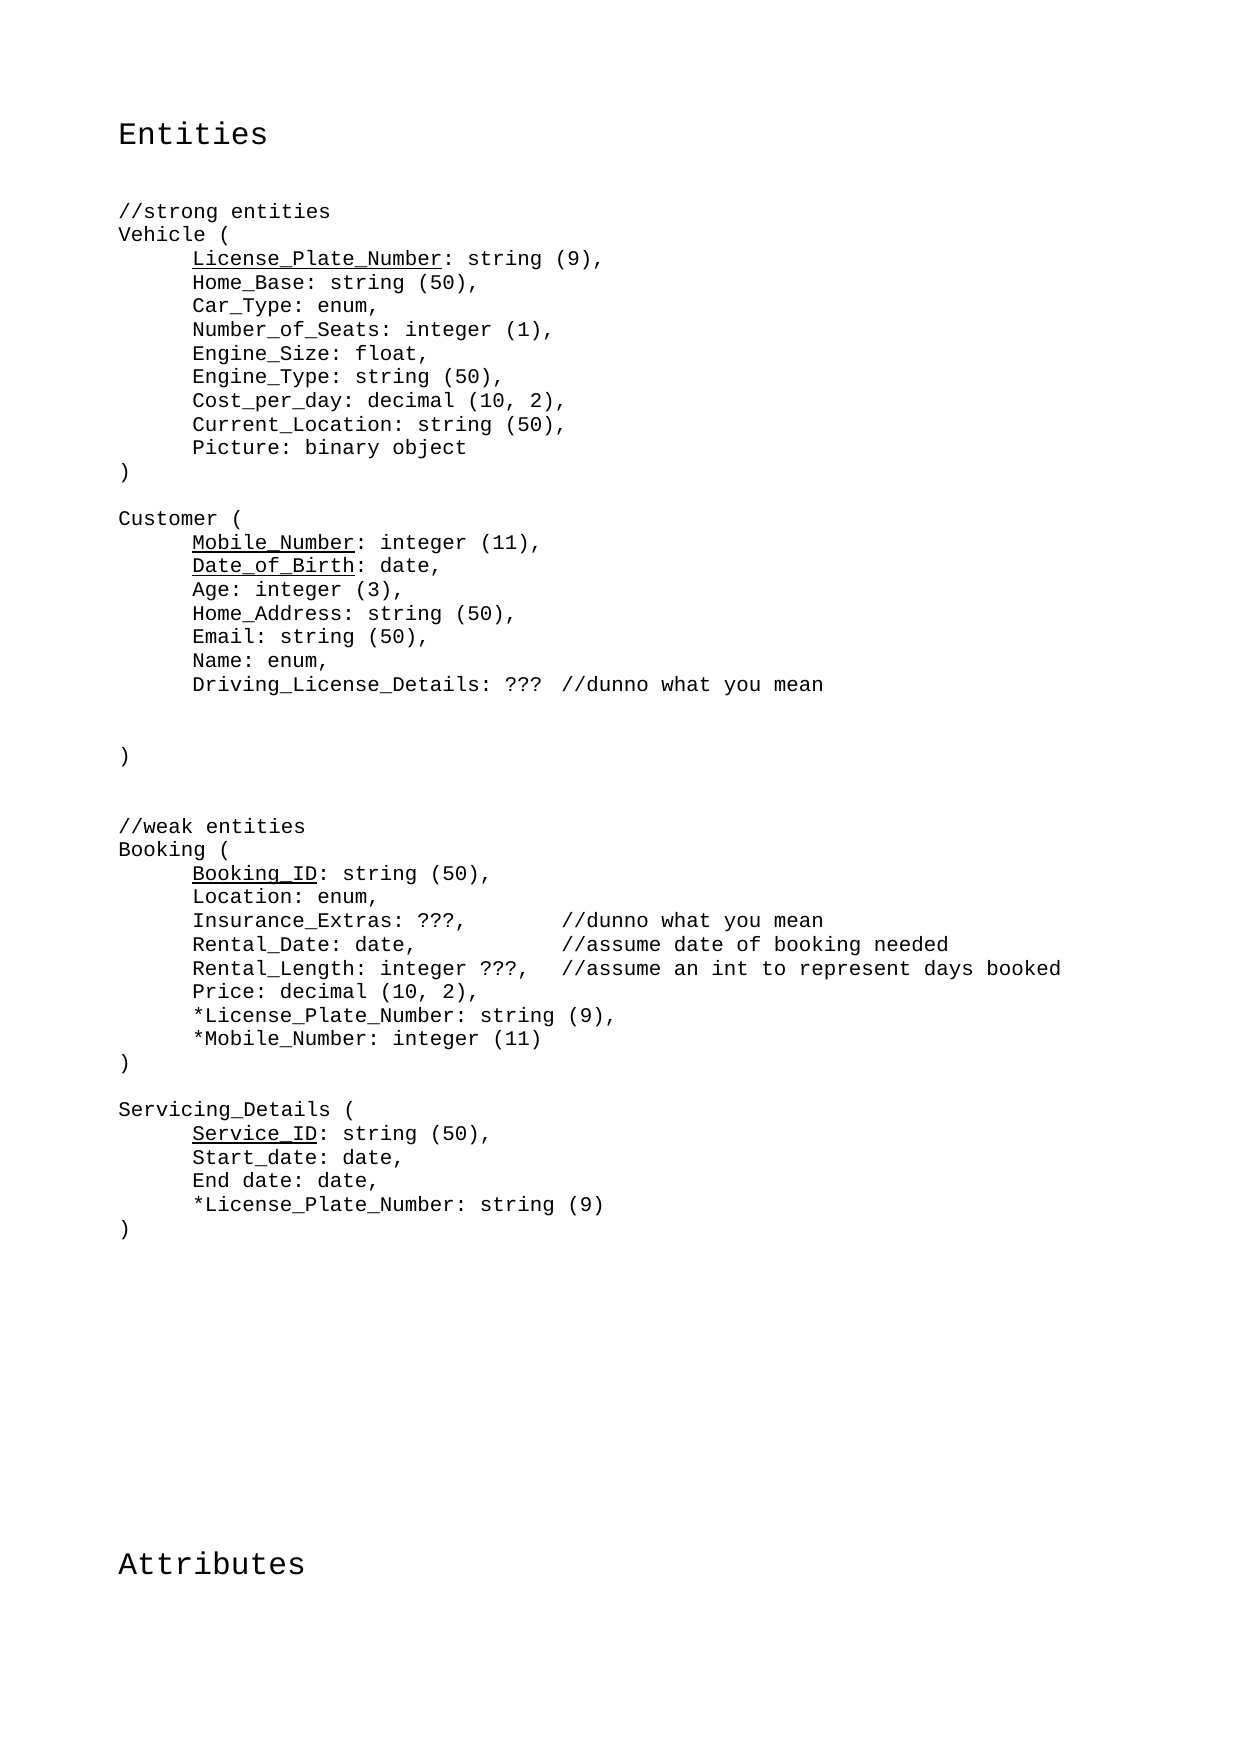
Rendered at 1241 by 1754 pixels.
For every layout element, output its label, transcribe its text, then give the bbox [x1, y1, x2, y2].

text License_Plate_Number: string (9), [118, 248, 1122, 272]
text //strong entities [118, 201, 1122, 224]
text Name: enum, [118, 650, 1122, 674]
text Entities [118, 118, 1122, 153]
text Picture: binary object [118, 437, 1122, 461]
text Service_ID: string (50), [118, 1123, 1122, 1147]
text Location: enum, [118, 887, 1122, 910]
text Attributes [118, 1549, 1122, 1584]
text Start_date: date, [118, 1147, 1122, 1170]
text Number_of_Seats: integer (1), [118, 319, 1122, 343]
text *License_Plate_Number: string (9), [118, 1005, 1122, 1028]
text Driving_License_Details: ??? //dunno what you mean [118, 674, 1122, 697]
text Date_of_Birth: date, [118, 556, 1122, 579]
text Home_Base: string (50), [118, 272, 1122, 295]
text ) [118, 461, 1122, 484]
text Rental_Date: date, //assume date of booking needed [118, 934, 1122, 957]
text Insurance_Extras: ???, //dunno what you mean [118, 910, 1122, 934]
text ) [118, 1052, 1122, 1076]
text Age: integer (3), [118, 579, 1122, 603]
text Current_Location: string (50), [118, 414, 1122, 437]
text Car_Type: enum, [118, 295, 1122, 319]
text Rental_Length: integer ???, //assume an int to represent days booked [118, 957, 1122, 981]
text //weak entities [118, 816, 1122, 839]
text Servicing_Details ( [118, 1099, 1122, 1123]
text *License_Plate_Number: string (9) [118, 1194, 1122, 1218]
text Home_Address: string (50), [118, 603, 1122, 626]
text *Mobile_Number: integer (11) [118, 1028, 1122, 1052]
text Booking_ID: string (50), [118, 863, 1122, 887]
text Booking ( [118, 839, 1122, 863]
text Vehicle ( [118, 224, 1122, 248]
text ) [118, 1218, 1122, 1241]
text ) [118, 745, 1122, 768]
text Cost_per_day: decimal (10, 2), [118, 390, 1122, 414]
text Engine_Type: string (50), [118, 366, 1122, 390]
text End date: date, [118, 1170, 1122, 1194]
text Customer ( [118, 508, 1122, 532]
text Mobile_Number: integer (11), [118, 532, 1122, 556]
text Price: decimal (10, 2), [118, 981, 1122, 1005]
text Engine_Size: float, [118, 343, 1122, 366]
text Email: string (50), [118, 626, 1122, 650]
